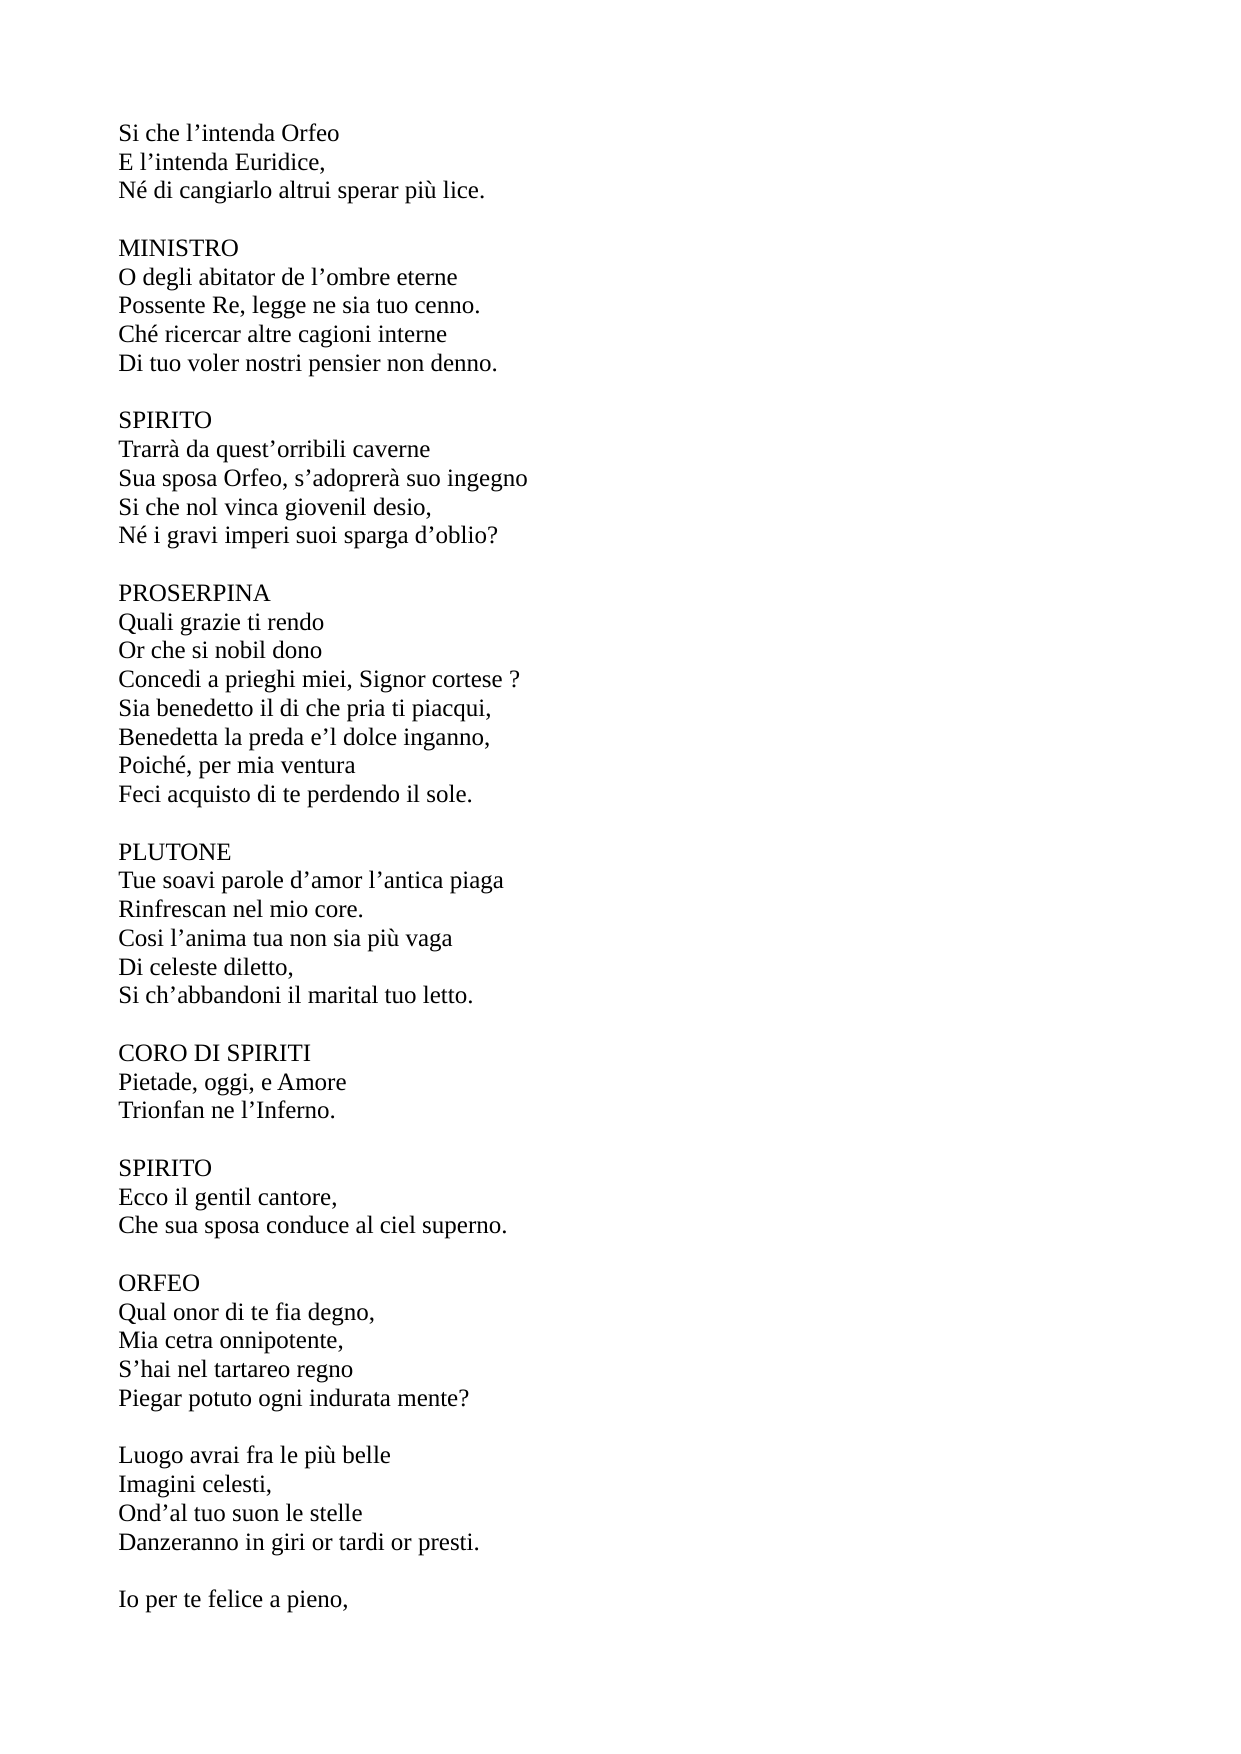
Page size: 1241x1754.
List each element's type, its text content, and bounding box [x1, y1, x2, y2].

text Mia cetra onnipotente, [118, 1326, 1122, 1354]
text Benedetta la preda e’l dolce inganno, [118, 722, 1122, 751]
text Trarrà da quest’orribili caverne [118, 434, 1122, 463]
text Ché ricercar altre cagioni interne [118, 319, 1122, 348]
text Possente Re, legge ne sia tuo cenno. [118, 291, 1122, 319]
text Ond’al tuo suon le stelle [118, 1498, 1122, 1527]
text Imagini celesti, [118, 1469, 1122, 1498]
text CORO DI SPIRITI [118, 1038, 1122, 1067]
text Si che nol vinca giovenil desio, [118, 492, 1122, 521]
text Concedi a prieghi miei, Signor cortese ? [118, 664, 1122, 693]
text Né i gravi imperi suoi sparga d’oblio? [118, 521, 1122, 549]
text Rinfrescan nel mio core. [118, 894, 1122, 923]
text Tue soavi parole d’amor l’antica piaga [118, 866, 1122, 894]
text Ecco il gentil cantore, [118, 1182, 1122, 1211]
text Di tuo voler nostri pensier non denno. [118, 348, 1122, 377]
text Or che si nobil dono [118, 636, 1122, 664]
text Si ch’abbandoni il marital tuo letto. [118, 981, 1122, 1009]
text PLUTONE [118, 837, 1122, 866]
text E l’intenda Euridice, [118, 147, 1122, 176]
text Luogo avrai fra le più belle [118, 1441, 1122, 1469]
text Si che l’intenda Orfeo [118, 118, 1122, 147]
text Che sua sposa conduce al ciel superno. [118, 1211, 1122, 1239]
text Io per te felice a pieno, [118, 1584, 1122, 1613]
text Feci acquisto di te perdendo il sole. [118, 779, 1122, 808]
text Pietade, oggi, e Amore [118, 1067, 1122, 1096]
text PROSERPINA [118, 578, 1122, 607]
text Sia benedetto il di che pria ti piacqui, [118, 693, 1122, 722]
text MINISTRO [118, 233, 1122, 262]
text Quali grazie ti rendo [118, 607, 1122, 636]
text Sua sposa Orfeo, s’adoprerà suo ingegno [118, 463, 1122, 492]
text Poiché, per mia ventura [118, 751, 1122, 779]
text Qual onor di te fia degno, [118, 1297, 1122, 1326]
text S’hai nel tartareo regno [118, 1354, 1122, 1383]
text Danzeranno in giri or tardi or presti. [118, 1527, 1122, 1556]
text SPIRITO [118, 406, 1122, 434]
text SPIRITO [118, 1153, 1122, 1182]
text Piegar potuto ogni indurata mente? [118, 1383, 1122, 1412]
text Cosi l’anima tua non sia più vaga [118, 923, 1122, 952]
text ORFEO [118, 1268, 1122, 1297]
text O degli abitator de l’ombre eterne [118, 262, 1122, 291]
text Né di cangiarlo altrui sperar più lice. [118, 176, 1122, 204]
text Di celeste diletto, [118, 952, 1122, 981]
text Trionfan ne l’Inferno. [118, 1096, 1122, 1124]
